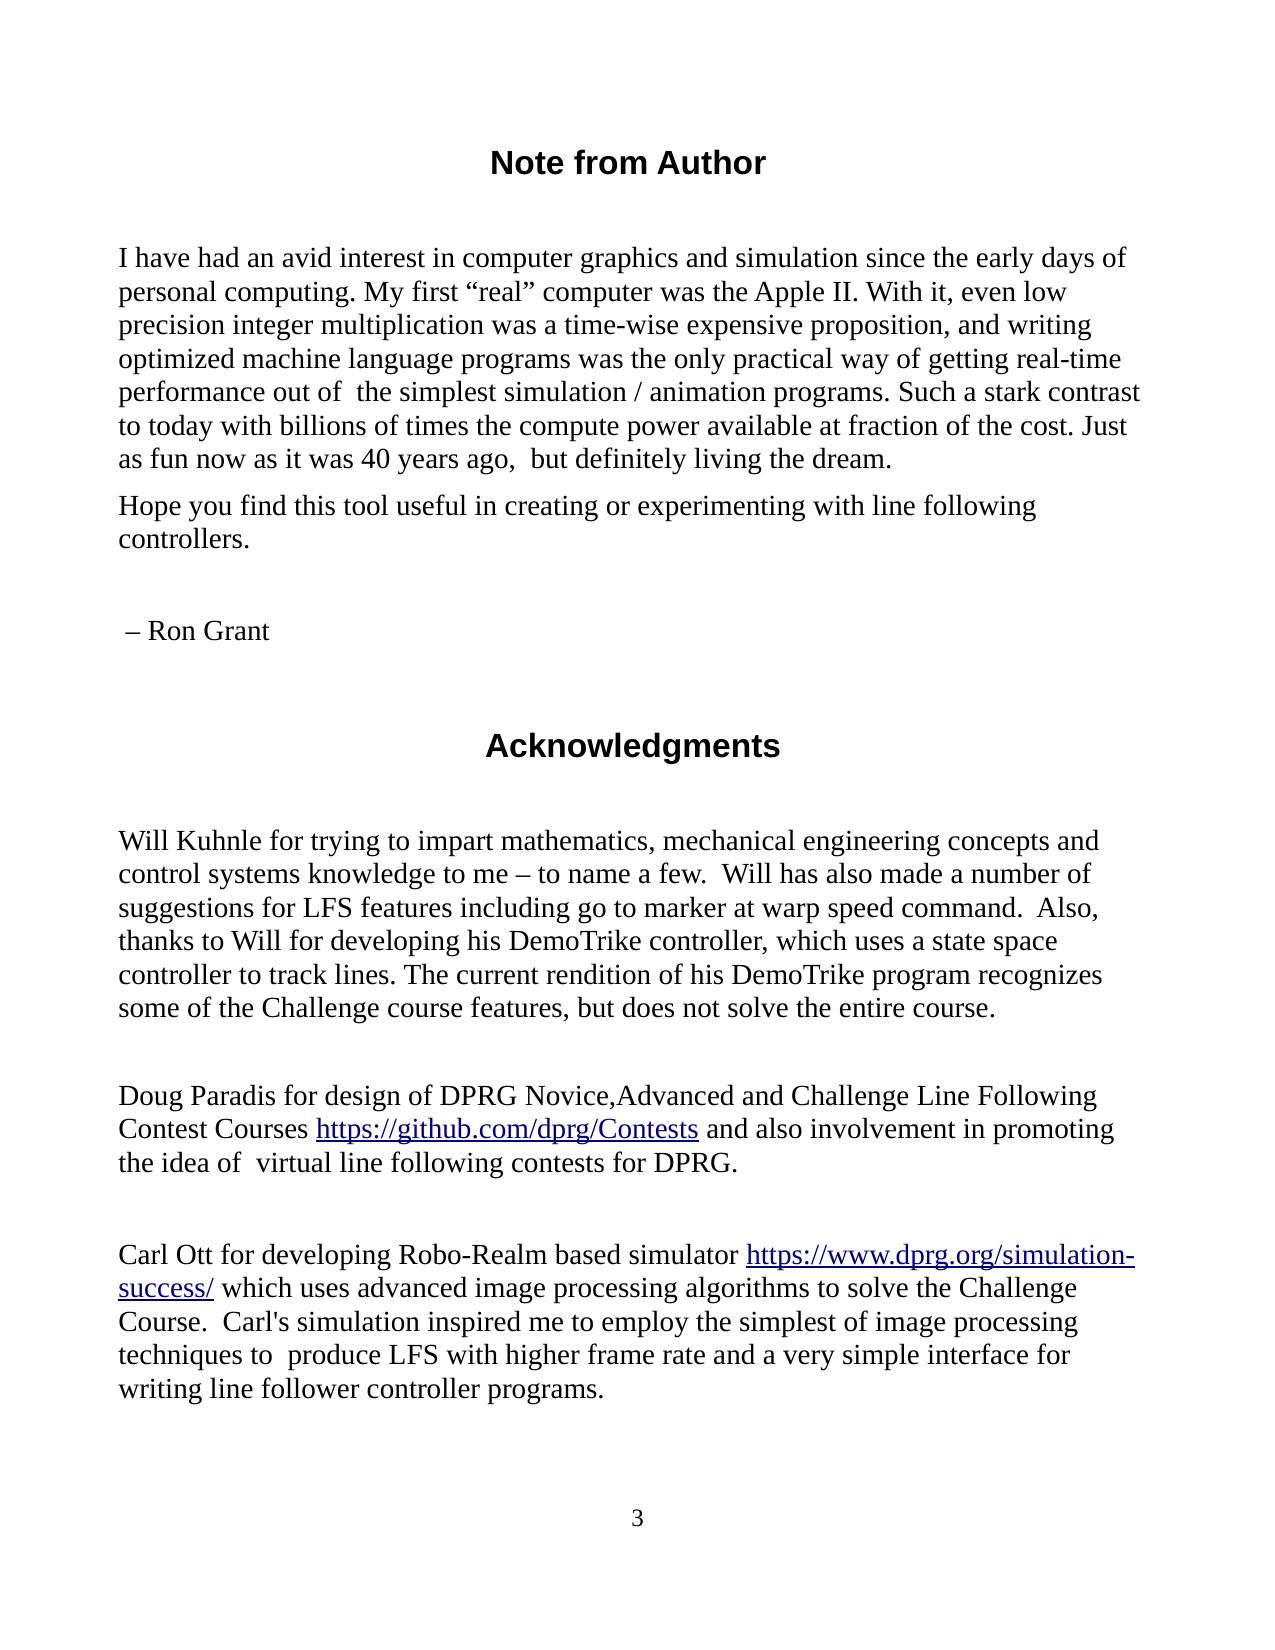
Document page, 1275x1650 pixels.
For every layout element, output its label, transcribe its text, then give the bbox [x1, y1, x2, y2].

text I have had an avid interest in computer graphics and simulation since the early days of personal computing. My first “real” computer was the Apple II. With it, even low precision integer multiplication was a time-wise expensive proposition, and writing optimized machine language programs was the only practical way of getting real-time performance out of the simplest simulation / animation programs. Such a stark contrast to today with billions of times the compute power available at fraction of the cost. Just as fun now as it was 40 years ago, but definitely living the dream. [118, 240, 1157, 475]
text Hope you find this tool useful in creating or experimenting with line following controllers. [118, 488, 1157, 555]
subtitle Note from Author [118, 143, 1157, 182]
text – Ron Grant [118, 613, 1157, 647]
text Doug Paradis for design of DPRG Novice,Advanced and Challenge Line Following Contest Courses https://github.com/dprg/Contests and also involvement in promoting the idea of virtual line following contests for DPRG. [118, 1078, 1157, 1178]
text Carl Ott for developing Robo-Realm based simulator https://www.dprg.org/simulation-success/ which uses advanced image processing algorithms to solve the Challenge Course. Carl's simulation inspired me to employ the simplest of image processing techniques to produce LFS with higher frame rate and a very simple interface for writing line follower controller programs. [118, 1237, 1157, 1404]
text Will Kuhnle for trying to impart mathematics, mechanical engineering concepts and control systems knowledge to me – to name a few. Will has also made a number of suggestions for LFS features including go to marker at warp speed command. Also, thanks to Will for developing his DemoTrike controller, which uses a state space controller to track lines. The current rendition of his DemoTrike program recognizes some of the Challenge course features, but does not solve the entire course. [118, 823, 1157, 1024]
subtitle Acknowledgments [118, 726, 1157, 764]
